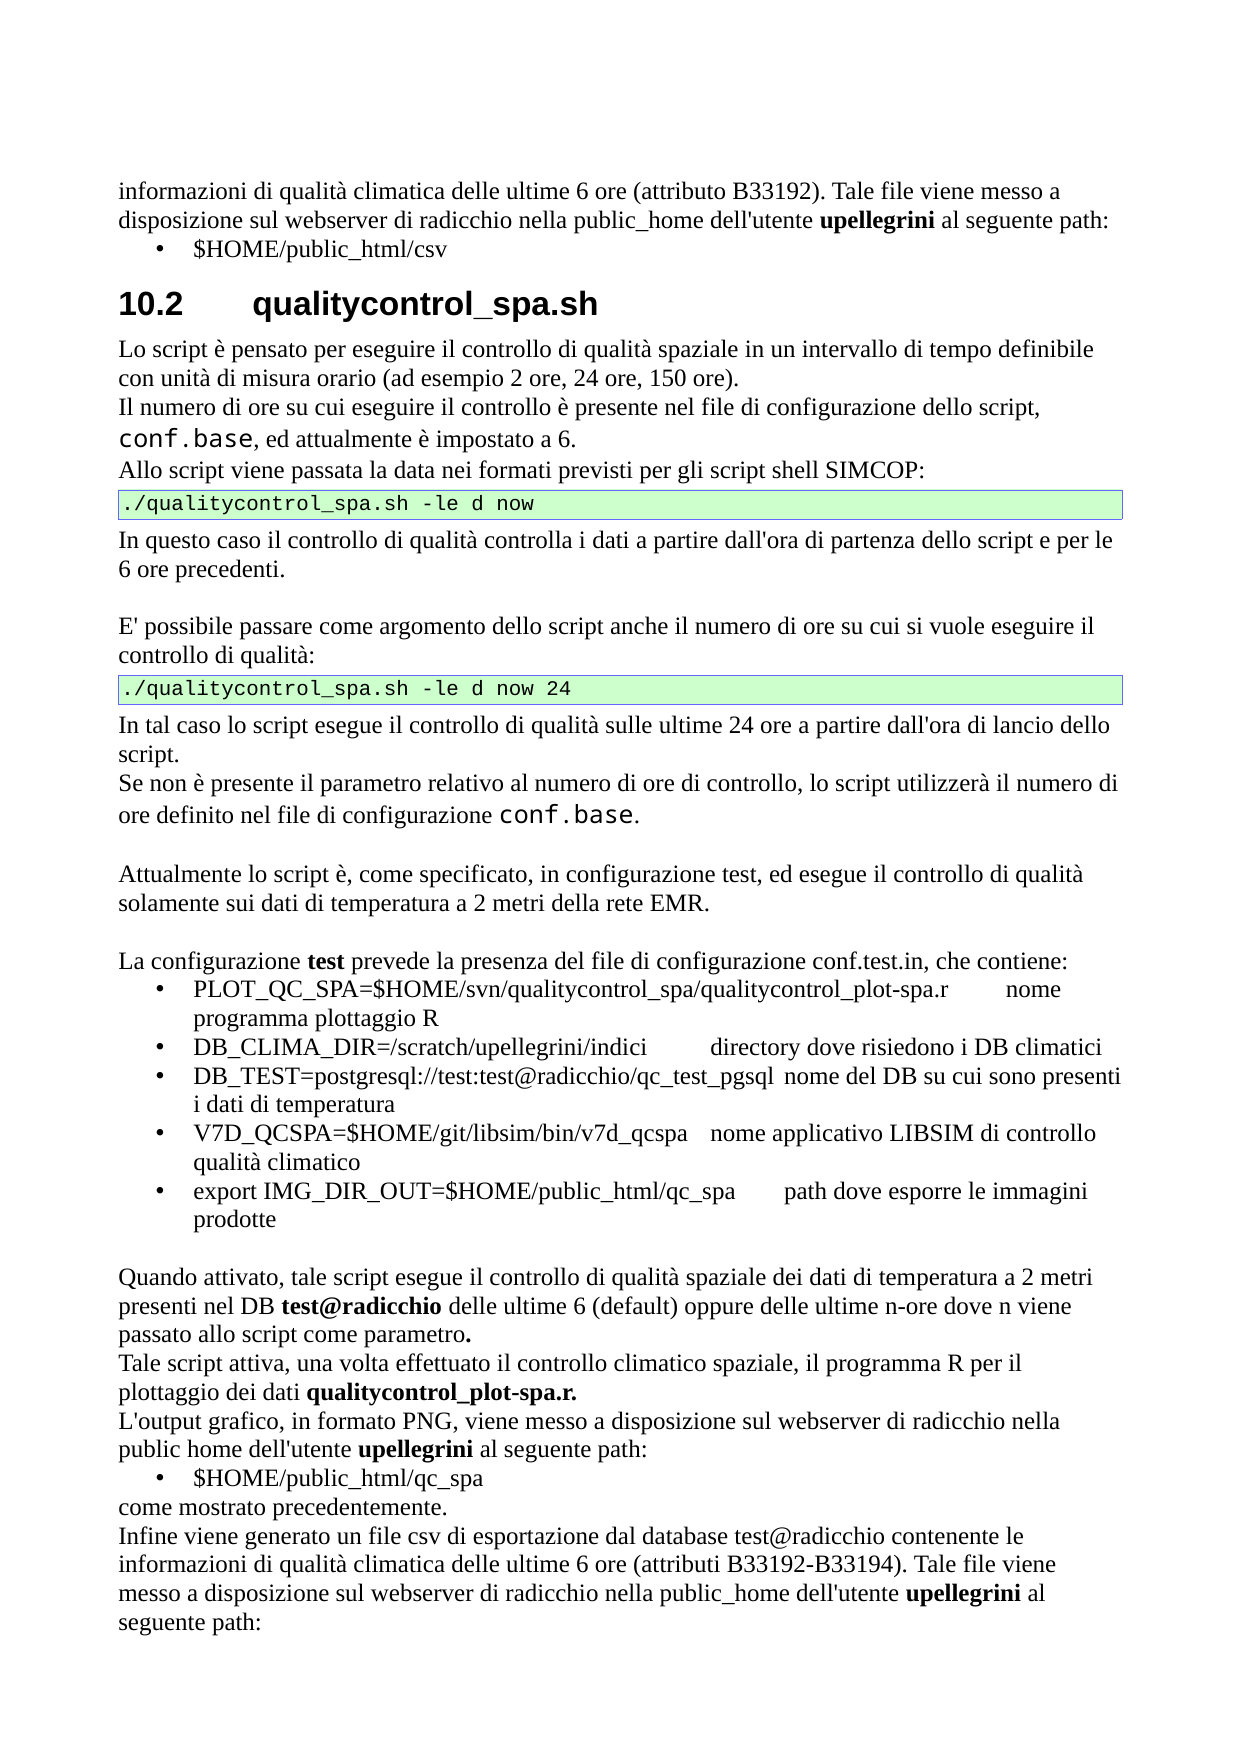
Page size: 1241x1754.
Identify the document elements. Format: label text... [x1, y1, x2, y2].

text L'output grafico, in formato PNG, viene messo a disposizione sul webserver di radicchio nella public home dell'utente upellegrini al seguente path: [118, 1406, 1122, 1463]
text In tal caso lo script esegue il controllo di qualità sulle ultime 24 ore a partire dall'ora di lancio dello script. [118, 711, 1122, 768]
text La configurazione test prevede la presenza del file di configurazione conf.test.in, che contiene: [118, 946, 1122, 974]
text In questo caso il controllo di qualità controlla i dati a partire dall'ora di partenza dello script e per le 6 ore precedenti. [118, 525, 1122, 583]
list DB_CLIMA_DIR=/scratch/upellegrini/indici directory dove risiedono i DB climatici [156, 1032, 1122, 1061]
list PLOT_QC_SPA=$HOME/svn/qualitycontrol_spa/qualitycontrol_plot-spa.r nome programma plottaggio R [156, 974, 1122, 1032]
text come mostrato precedentemente. [118, 1492, 1122, 1521]
text Infine viene generato un file csv di esportazione dal database test@radicchio contenente le informazioni di qualità climatica delle ultime 6 ore (attributi B33192-B33194). Tale file viene messo a disposizione sul webserver di radicchio nella public_home dell'utente upellegrini al seguente path: [118, 1521, 1122, 1636]
list $HOME/public_html/csv [156, 234, 1122, 263]
list $HOME/public_html/qc_spa [156, 1463, 1122, 1492]
list export IMG_DIR_OUT=$HOME/public_html/qc_spa path dove esporre le immagini prodotte [156, 1176, 1122, 1233]
text Lo script è pensato per eseguire il controllo di qualità spaziale in un intervallo di tempo definibile con unità di misura orario (ad esempio 2 ore, 24 ore, 150 ore). [118, 334, 1122, 392]
text Allo script viene passata la data nei formati previsti per gli script shell SIMCOP: [118, 455, 1122, 484]
text E' possibile passare come argomento dello script anche il numero di ore su cui si vuole eseguire il controllo di qualità: [118, 611, 1122, 669]
list V7D_QCSPA=$HOME/git/libsim/bin/v7d_qcspa nome applicativo LIBSIM di controllo qualità climatico [156, 1118, 1122, 1176]
subtitle qualitycontrol_spa.sh [118, 283, 1122, 322]
text Tale script attiva, una volta effettuato il controllo climatico spaziale, il programma R per il plottaggio dei dati qualitycontrol_plot-spa.r. [118, 1348, 1122, 1406]
text Se non è presente il parametro relativo al numero di ore di controllo, lo script utilizzerà il numero di ore definito nel file di configurazione conf.base. [118, 768, 1122, 831]
text ./qualitycontrol_spa.sh -le d now [119, 491, 1122, 519]
list DB_TEST=postgresql://test:test@radicchio/qc_test_pgsql nome del DB su cui sono presenti i dati di temperatura [156, 1061, 1122, 1118]
text Attualmente lo script è, come specificato, in configurazione test, ed esegue il controllo di qualità solamente sui dati di temperatura a 2 metri della rete EMR. [118, 859, 1122, 917]
text informazioni di qualità climatica delle ultime 6 ore (attributo B33192). Tale file viene messo a disposizione sul webserver di radicchio nella public_home dell'utente upellegrini al seguente path: [118, 176, 1122, 234]
text Il numero di ore su cui eseguire il controllo è presente nel file di configurazione dello script, conf.base, ed attualmente è impostato a 6. [118, 392, 1122, 455]
text Quando attivato, tale script esegue il controllo di qualità spaziale dei dati di temperatura a 2 metri presenti nel DB test@radicchio delle ultime 6 (default) oppure delle ultime n-ore dove n viene passato allo script come parametro. [118, 1262, 1122, 1348]
text ./qualitycontrol_spa.sh -le d now 24 [119, 676, 1122, 704]
